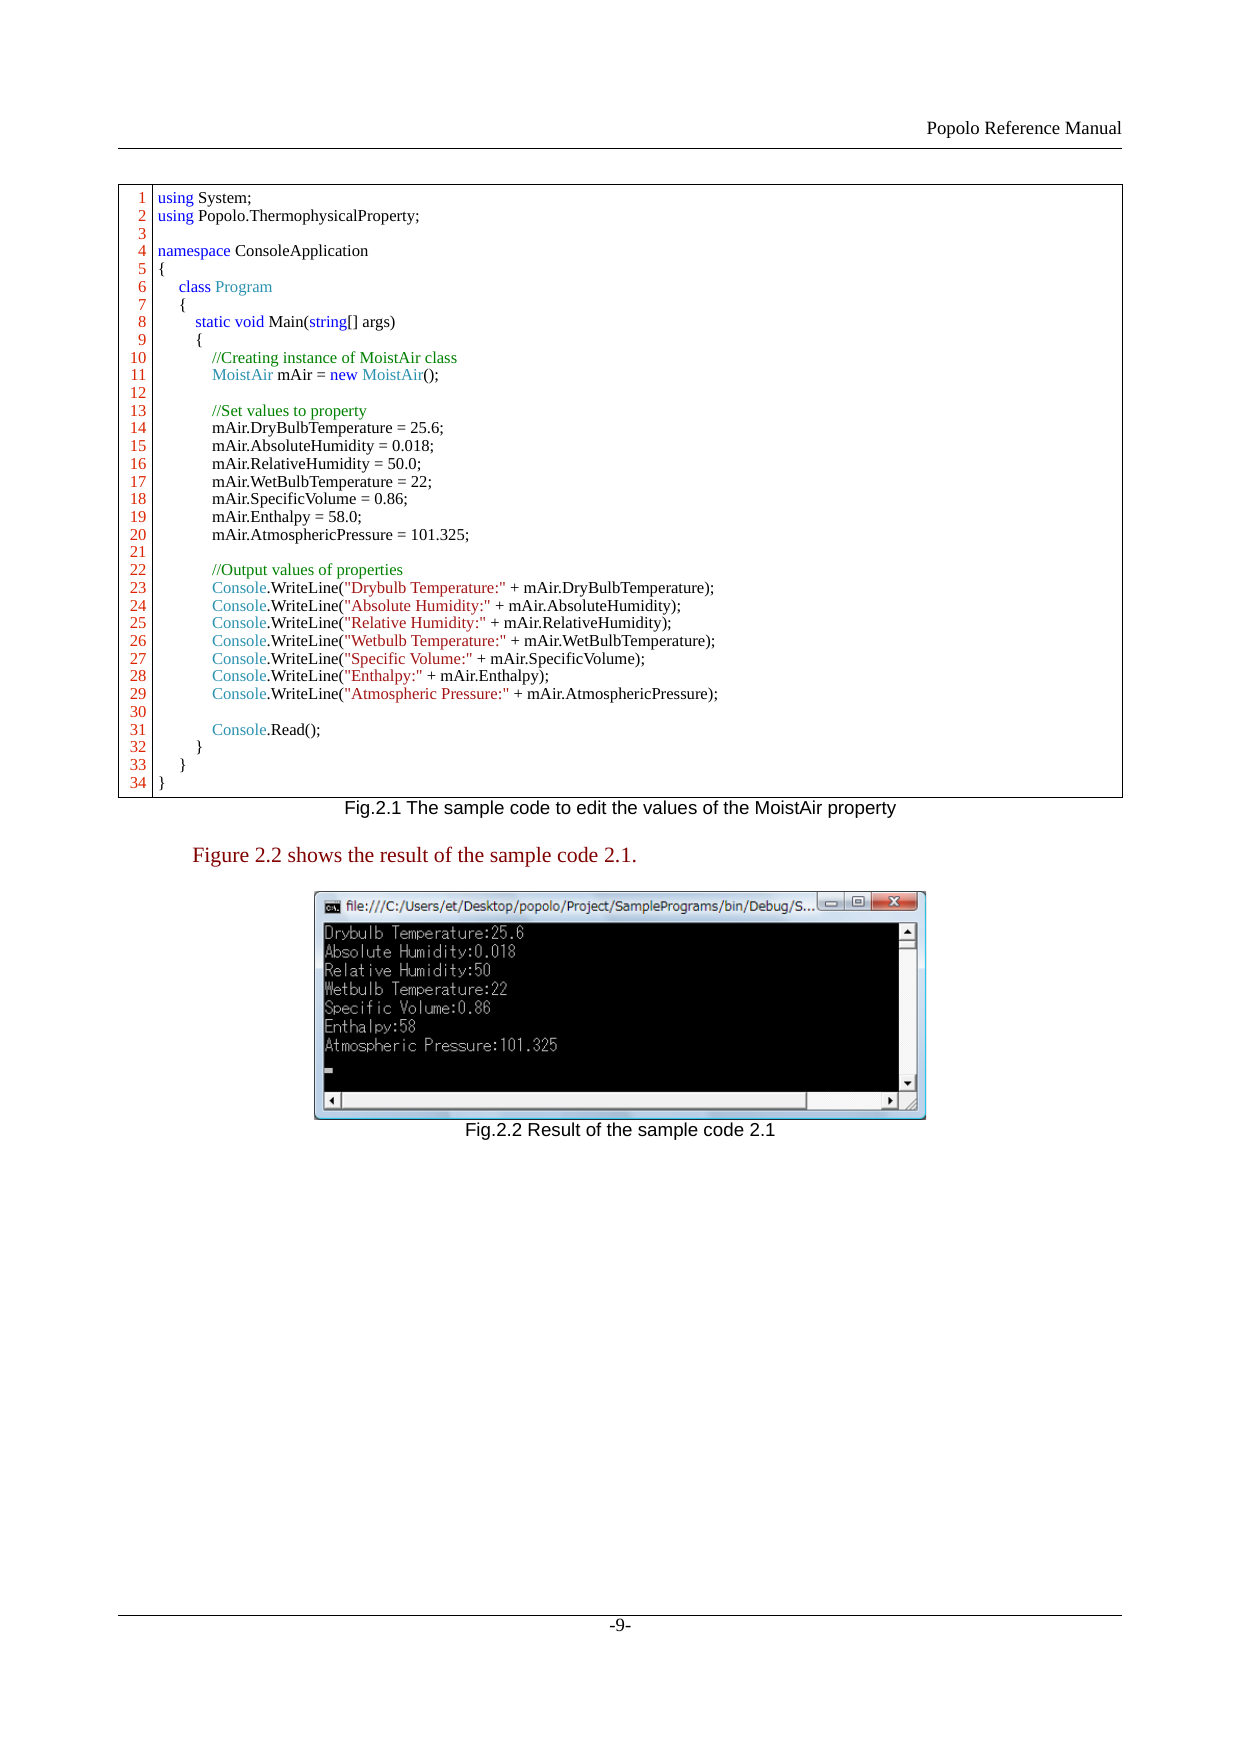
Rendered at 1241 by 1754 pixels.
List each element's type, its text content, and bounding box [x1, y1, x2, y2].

picture [314, 891, 927, 1120]
text Fig.2.2 Result of the sample code 2.1 [118, 891, 1122, 1141]
table_header using System; using Popolo.ThermophysicalProperty; namespace ConsoleApplication { class Program { static void Main(string[] args) { //Creating instance of MoistAir class MoistAir mAir = new MoistAir(); //Set values to property mAir.DryBulbTemperature = 25.6; mAir.AbsoluteHumidity = 0.018; mAir.RelativeHumidity = 50.0; mAir.WetBulbTemperature = 22; mAir.SpecificVolume = 0.86; mAir.Enthalpy = 58.0; mAir.AtmosphericPressure = 101.325; //Output values of properties Console.WriteLine("Drybulb Temperature:" + mAir.DryBulbTemperature); Console.WriteLine("Absolute Humidity:" + mAir.AbsoluteHumidity); Console.WriteLine("Relative Humidity:" + mAir.RelativeHumidity); Console.WriteLine("Wetbulb Temperature:" + mAir.WetBulbTemperature); Console.WriteLine("Specific Volume:" + mAir.SpecificVolume); Console.WriteLine("Enthalpy:" + mAir.Enthalpy); Console.WriteLine("Atmospheric Pressure:" + mAir.AtmosphericPressure); Console.Read(); } } } [153, 185, 1122, 797]
table_header 1 2 3 4 5 6 7 8 9 10 11 12 13 14 15 16 17 18 19 20 21 22 23 24 25 26 27 28 29 30 31 32 33 34 [119, 185, 152, 797]
text Fig.2.1 The sample code to edit the values of the MoistAir property [118, 798, 1122, 818]
text Figure 2.2 shows the result of the sample code 2.1. [118, 843, 1122, 867]
